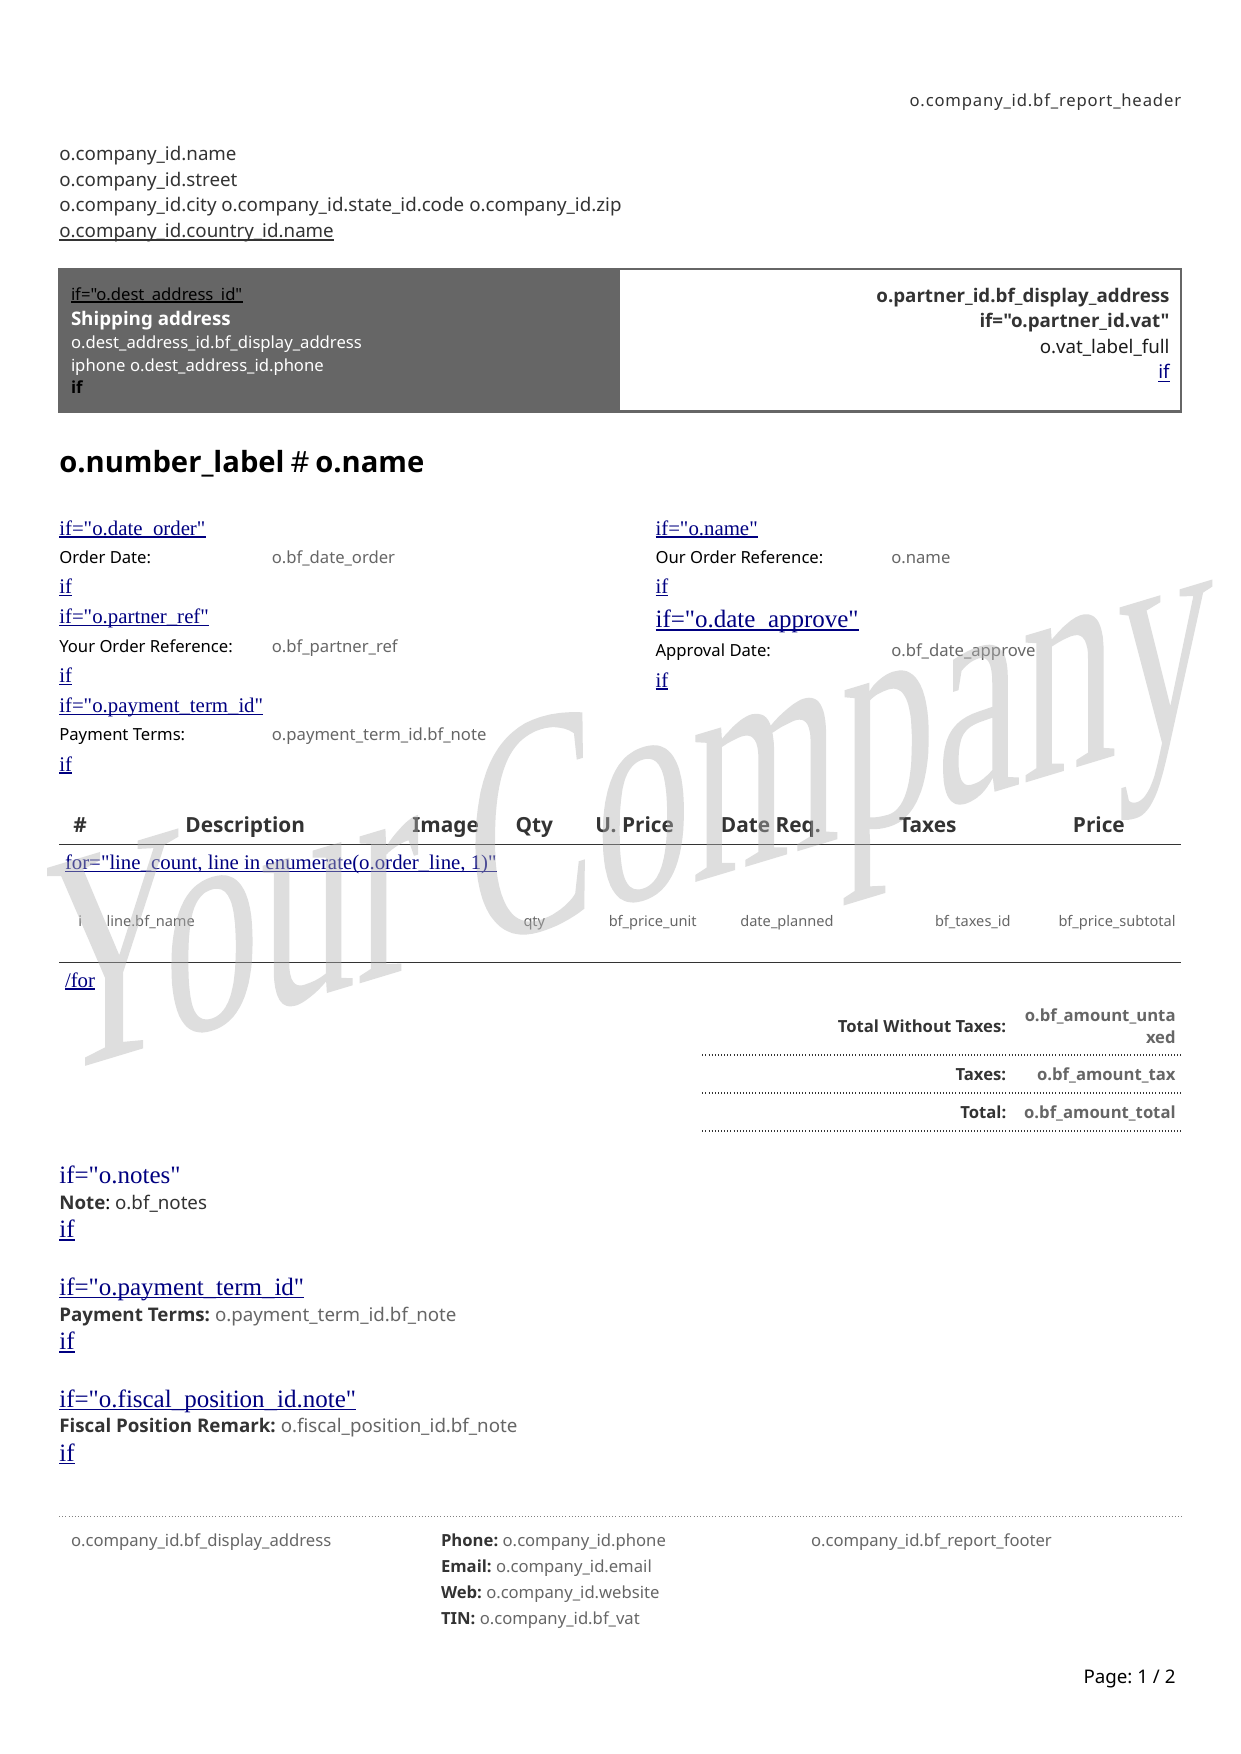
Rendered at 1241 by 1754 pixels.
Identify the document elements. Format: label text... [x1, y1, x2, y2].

table_header [959, 719, 992, 776]
text o.company_id.street [59, 166, 1181, 192]
table_cell [272, 746, 499, 776]
table_cell Our Order Reference: [655, 540, 891, 568]
text if [59, 1438, 1181, 1467]
text if="o.payment_term_id" [59, 1272, 1181, 1301]
table_cell for="line_count, line in enumerate(o.order_line, 1)" [671, 845, 706, 880]
table_cell [290, 963, 325, 985]
table_cell [191, 998, 229, 1019]
table_cell bf_price_subtotal [1016, 880, 1181, 962]
table_cell [272, 687, 637, 717]
table_cell Total: [702, 1092, 1016, 1129]
table_header # [59, 804, 101, 844]
table_header [1163, 698, 1181, 776]
table_cell for="line_count, line in enumerate(o.order_line, 1)" [620, 845, 665, 880]
table_cell [1052, 636, 1088, 662]
table_cell Taxes: [702, 1054, 1016, 1092]
table_header Date Req. [775, 804, 810, 844]
table_cell o.bf_partner_ref [272, 628, 637, 657]
text Fiscal Position Remark: o.fiscal_position_id.bf_note [59, 1413, 1181, 1438]
text o.number_label # o.name [59, 441, 1181, 481]
table_cell [1104, 662, 1148, 692]
table_cell if [59, 746, 272, 776]
table_cell if="o.partner_ref" [59, 598, 272, 628]
table_cell [124, 963, 173, 997]
table_header [655, 692, 854, 776]
table_cell [891, 598, 1147, 633]
text if [59, 1214, 1181, 1243]
table_header [637, 759, 655, 776]
table_cell for="line_count, line in enumerate(o.order_line, 1)" [387, 845, 476, 871]
table_cell o.bf_amount_untaxed [1016, 998, 1181, 1054]
text o.company_id.city o.company_id.state_id.code o.company_id.zip [59, 192, 1181, 217]
table_cell Order Date: [59, 540, 272, 568]
table_cell for="line_count, line in enumerate(o.order_line, 1)" [496, 845, 607, 880]
text o.company_id.country_id.name [59, 217, 1181, 243]
table_header Description [101, 804, 389, 844]
table_header [637, 510, 655, 749]
table_header if="o.dest_address_id" Shipping address o.dest_address_id.bf_display_address iphone o.dest_address_id.phone if [60, 270, 620, 410]
table_cell [627, 764, 637, 776]
table_cell o.bf_amount_tax [1016, 1054, 1181, 1092]
table_cell [517, 728, 575, 746]
table_cell Total Without Taxes: [702, 998, 1016, 1054]
table_cell Approval Date: [655, 633, 891, 662]
table_header [1051, 692, 1161, 776]
table_cell for="line_count, line in enumerate(o.order_line, 1)" [706, 845, 854, 880]
table_cell [1153, 633, 1181, 662]
table_header [773, 720, 810, 776]
table_cell line.bf_name [342, 880, 370, 962]
table_header if="o.name" [655, 510, 891, 539]
table_cell for="line_count, line in enumerate(o.order_line, 1)" [59, 845, 152, 871]
text Payment Terms: o.payment_term_id.bf_note [59, 1301, 1181, 1326]
table_cell o.bf_date_approve [891, 633, 1036, 662]
table_cell [583, 717, 637, 746]
table_cell qty [501, 921, 567, 962]
table_header Taxes [870, 804, 1016, 844]
table_header [1168, 692, 1173, 702]
table_header Date Req. [825, 804, 839, 844]
table_header U. Price [620, 804, 667, 844]
table_cell line.bf_name [189, 889, 235, 962]
table_cell if="o.payment_term_id" [59, 687, 272, 717]
table_cell if [655, 568, 891, 598]
table_cell if [59, 657, 272, 687]
table_cell [503, 746, 637, 776]
table_cell [59, 1054, 702, 1092]
table_cell o.bf_date_order [272, 540, 637, 568]
table_cell o.name [891, 540, 1181, 568]
table_cell [891, 568, 1181, 598]
table_cell if="o.date_approve" [655, 598, 891, 633]
table_cell if [655, 662, 891, 692]
table_header [272, 510, 637, 539]
table_cell [1052, 662, 1088, 692]
table_cell i [59, 880, 97, 962]
text if="o.notes" [59, 1160, 1181, 1189]
table_header Qty [501, 804, 567, 844]
table_cell [272, 568, 637, 598]
table_cell [89, 880, 101, 909]
table_cell o.payment_term_id.bf_note [272, 717, 537, 746]
table_header [655, 762, 663, 776]
text if="o.fiscal_position_id.note" [59, 1384, 1181, 1413]
text o.company_id.name [59, 141, 1181, 166]
table_header if="o.date_order" [59, 510, 272, 539]
table_header [924, 692, 992, 776]
table_cell line.bf_name [127, 880, 202, 962]
table_cell if [59, 568, 272, 598]
table_header [1008, 692, 1036, 776]
table_cell o.bf_amount_total [1016, 1092, 1181, 1129]
table_cell line.bf_name [101, 880, 143, 952]
table_cell bf_taxes_id [839, 880, 1016, 962]
text Note: o.bf_notes [59, 1189, 1181, 1214]
table_cell [59, 1092, 702, 1129]
table_header Date Req. [722, 804, 758, 844]
table_header [839, 804, 854, 844]
table_cell [389, 880, 501, 962]
table_header [496, 804, 501, 844]
text if [59, 1326, 1181, 1355]
table_cell [891, 662, 953, 692]
table_cell Payment Terms: [59, 717, 272, 746]
table_cell [245, 963, 277, 997]
table_header o.partner_id.bf_display_address if="o.partner_id.vat" o.vat_label_full if [620, 270, 1180, 410]
table_cell Your Order Reference: [59, 628, 272, 657]
table_cell [59, 998, 105, 1054]
table_cell for="line_count, line in enumerate(o.order_line, 1)" [157, 845, 328, 871]
table_cell /for [59, 963, 105, 997]
table_cell [1007, 662, 1036, 692]
table_cell [1147, 598, 1181, 633]
table_header [891, 510, 1181, 539]
table_cell [312, 963, 1181, 997]
table_cell bf_price_unit [567, 880, 702, 962]
table_cell [956, 662, 992, 692]
table_cell [1160, 662, 1179, 692]
table_header Image [389, 804, 478, 844]
table_header U. Price [567, 804, 604, 844]
table_cell [272, 598, 637, 628]
table_header [722, 736, 758, 776]
table_cell [272, 657, 637, 687]
table_cell line.bf_name [290, 880, 325, 962]
table_cell date_planned [702, 880, 839, 962]
table_header Price [1016, 804, 1181, 844]
table_cell [124, 998, 702, 1054]
table_header [871, 692, 911, 776]
table_cell [189, 963, 235, 997]
table_cell [1103, 633, 1140, 662]
table_cell line.bf_name [238, 880, 273, 962]
table_cell qty [501, 880, 567, 921]
table_header U. Price [682, 804, 702, 844]
table_cell for="line_count, line in enumerate(o.order_line, 1)" [871, 845, 1181, 880]
